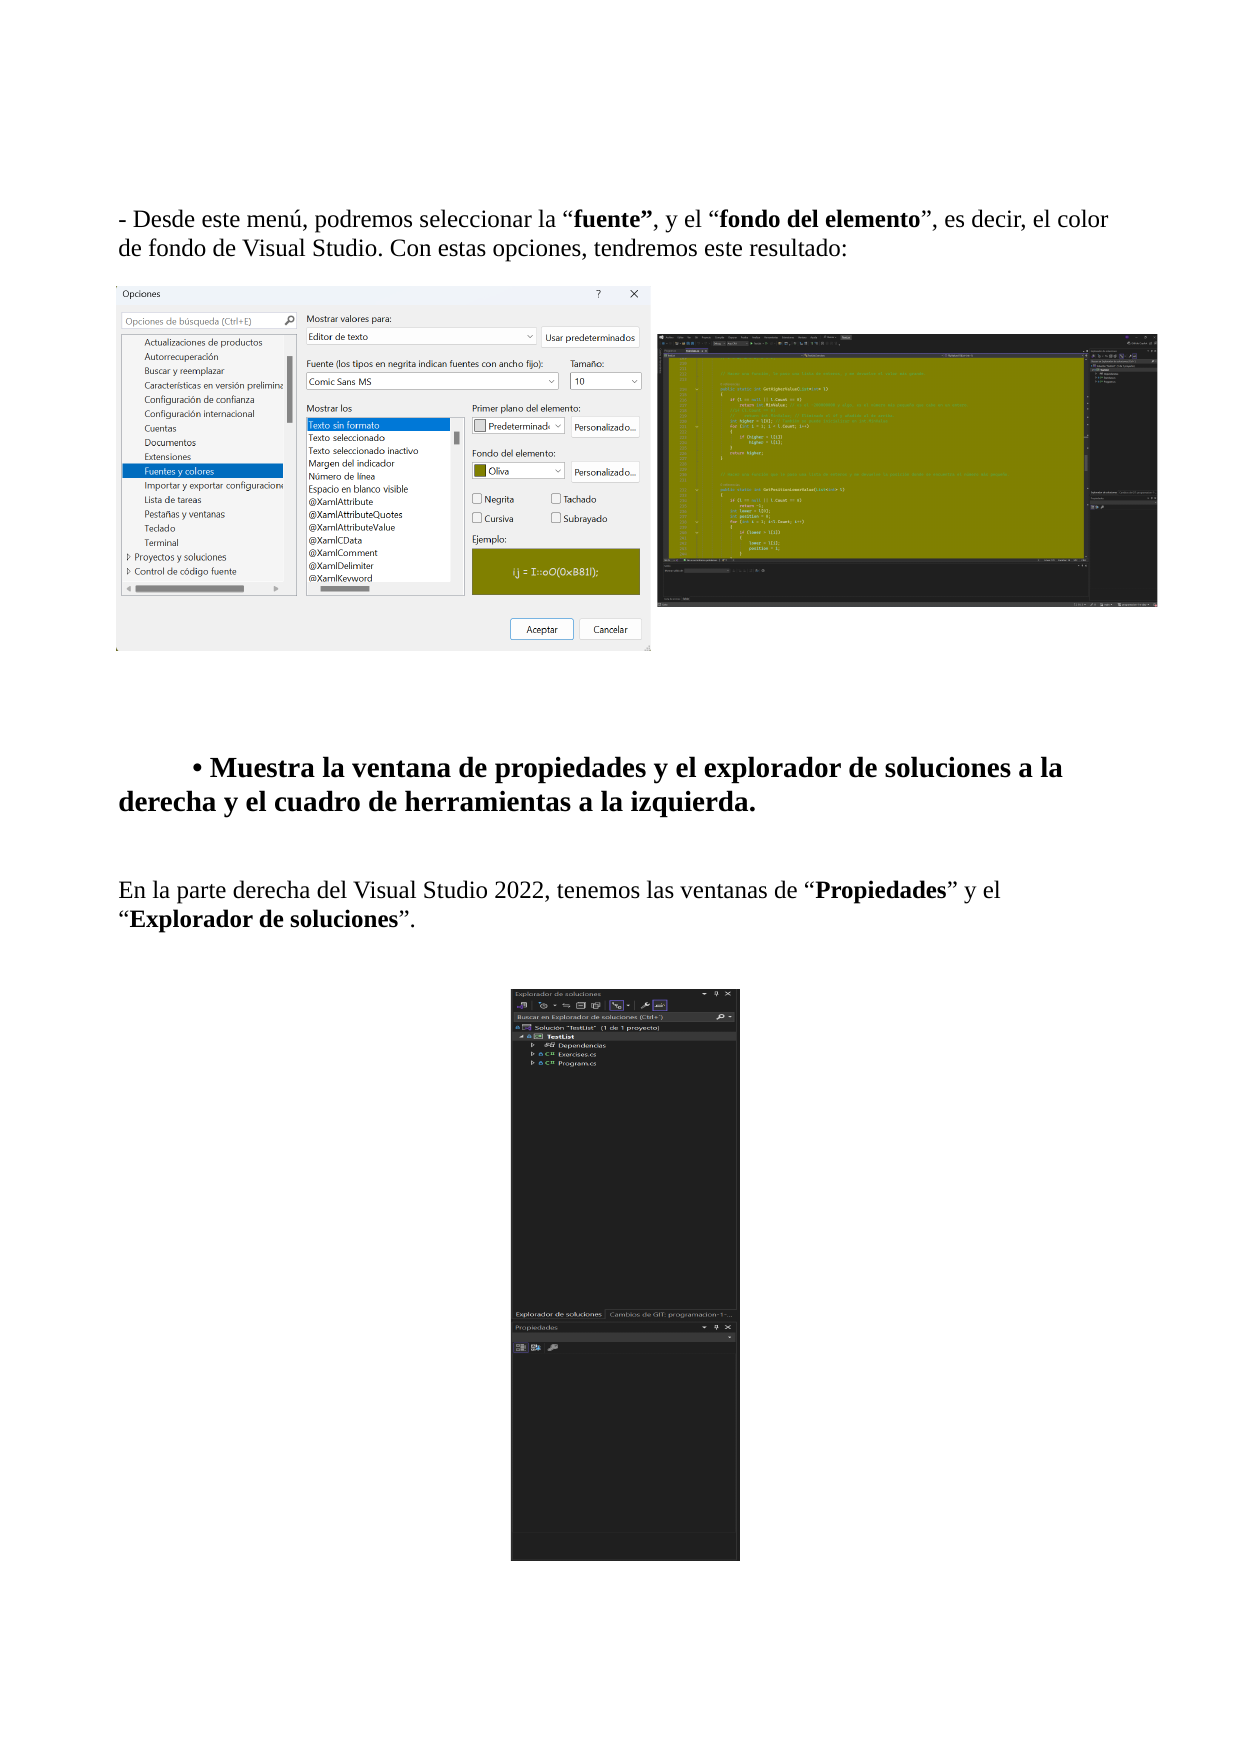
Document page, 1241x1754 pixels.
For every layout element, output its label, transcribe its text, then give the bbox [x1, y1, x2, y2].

picture [116, 286, 651, 651]
picture [657, 334, 1158, 607]
text • Muestra la ventana de propiedades y el explorador de soluciones a la derecha y el cuadro de herramientas a la izquierda. [118, 751, 1122, 818]
text En la parte derecha del Visual Studio 2022, tenemos las ventanas de “Propiedades” y el “Explorador de soluciones”. [118, 875, 1122, 933]
text - Desde este menú, podremos seleccionar la “fuente”, y el “fondo del elemento”, es decir, el color de fondo de Visual Studio. Con estas opciones, tendremos este resultado: [118, 204, 1122, 262]
picture [510, 989, 740, 1561]
